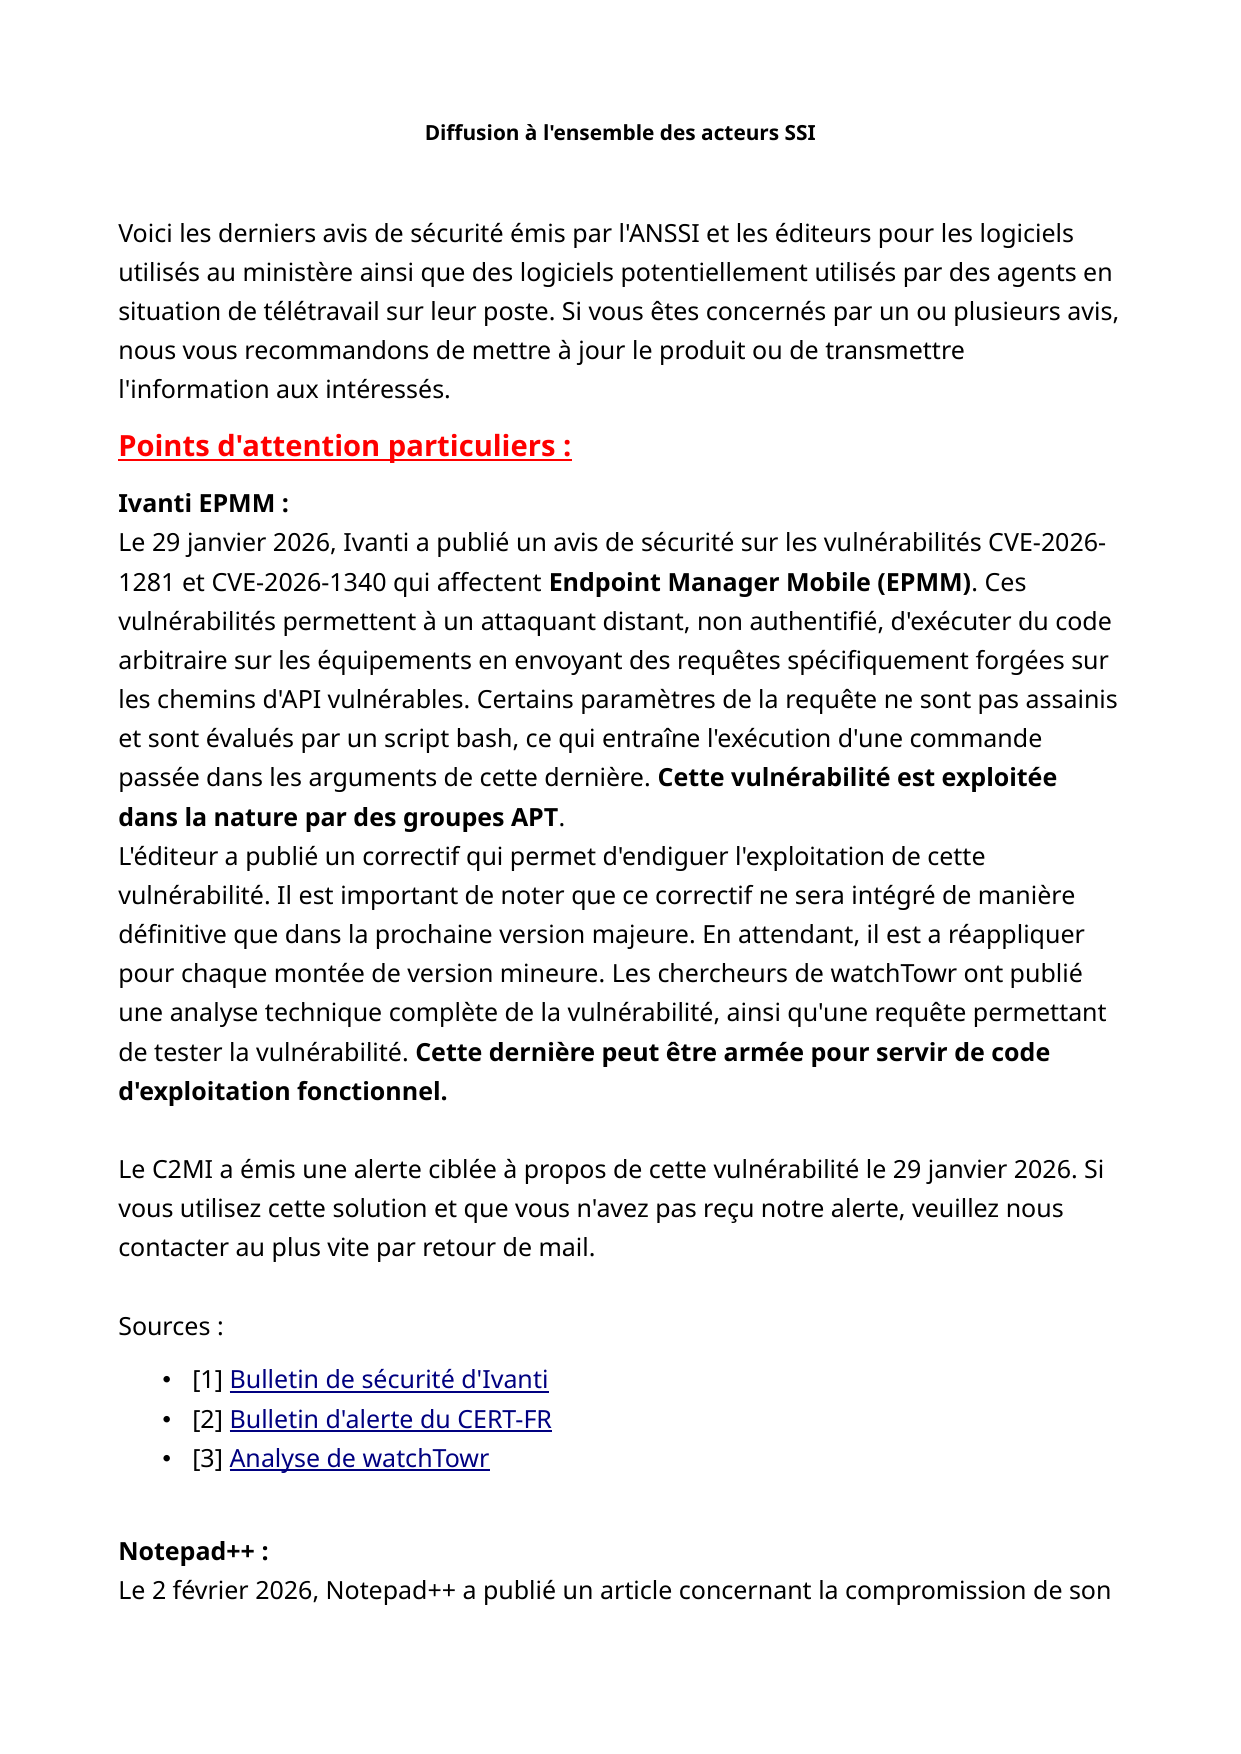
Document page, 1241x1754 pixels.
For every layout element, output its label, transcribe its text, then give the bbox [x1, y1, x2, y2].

text Diffusion à l'ensemble des acteurs SSI [118, 118, 1122, 147]
list [1] Bulletin de sécurité d'Ivanti [162, 1362, 1122, 1396]
text Ivanti EPMM : Le 29 janvier 2026, Ivanti a publié un avis de sécurité sur les vulnérabilités CVE-2026-1281 et CVE-2026-1340 qui affectent Endpoint Manager Mobile (EPMM). Ces vulnérabilités permettent à un attaquant distant, non authentifié, d'exécuter du code arbitraire sur les équipements en envoyant des requêtes spécifiquement forgées sur les chemins d'API vulnérables. Certains paramètres de la requête ne sont pas assainis et sont évalués par un script bash, ce qui entraîne l'exécution d'une commande passée dans les arguments de cette dernière. Cette vulnérabilité est exploitée dans la nature par des groupes APT. L'éditeur a publié un correctif qui permet d'endiguer l'exploitation de cette vulnérabilité. Il est important de noter que ce correctif ne sera intégré de manière définitive que dans la prochaine version majeure. En attendant, il est a réappliquer pour chaque montée de version mineure. Les chercheurs de watchTowr ont publié une analyse technique complète de la vulnérabilité, ainsi qu'une requête permettant de tester la vulnérabilité. Cette dernière peut être armée pour servir de code d'exploitation fonctionnel. Le C2MI a émis une alerte ciblée à propos de cette vulnérabilité le 29 janvier 2026. Si vous utilisez cette solution et que vous n'avez pas reçu notre alerte, veuillez nous contacter au plus vite par retour de mail. Sources : [118, 486, 1122, 1342]
list [3] Analyse de watchTowr [162, 1440, 1122, 1474]
text Voici les derniers avis de sécurité émis par l'ANSSI et les éditeurs pour les logiciels utilisés au ministère ainsi que des logiciels potentiellement utilisés par des agents en situation de télétravail sur leur poste. Si vous êtes concernés par un ou plusieurs avis, nous vous recommandons de mettre à jour le produit ou de transmettre l'information aux intéressés. [118, 176, 1122, 406]
text Points d'attention particuliers : [118, 426, 1122, 465]
list [2] Bulletin d'alerte du CERT-FR [162, 1401, 1122, 1435]
text Notepad++ : Le 2 février 2026, Notepad++ a publié un article concernant la compromission de son [118, 1494, 1122, 1607]
